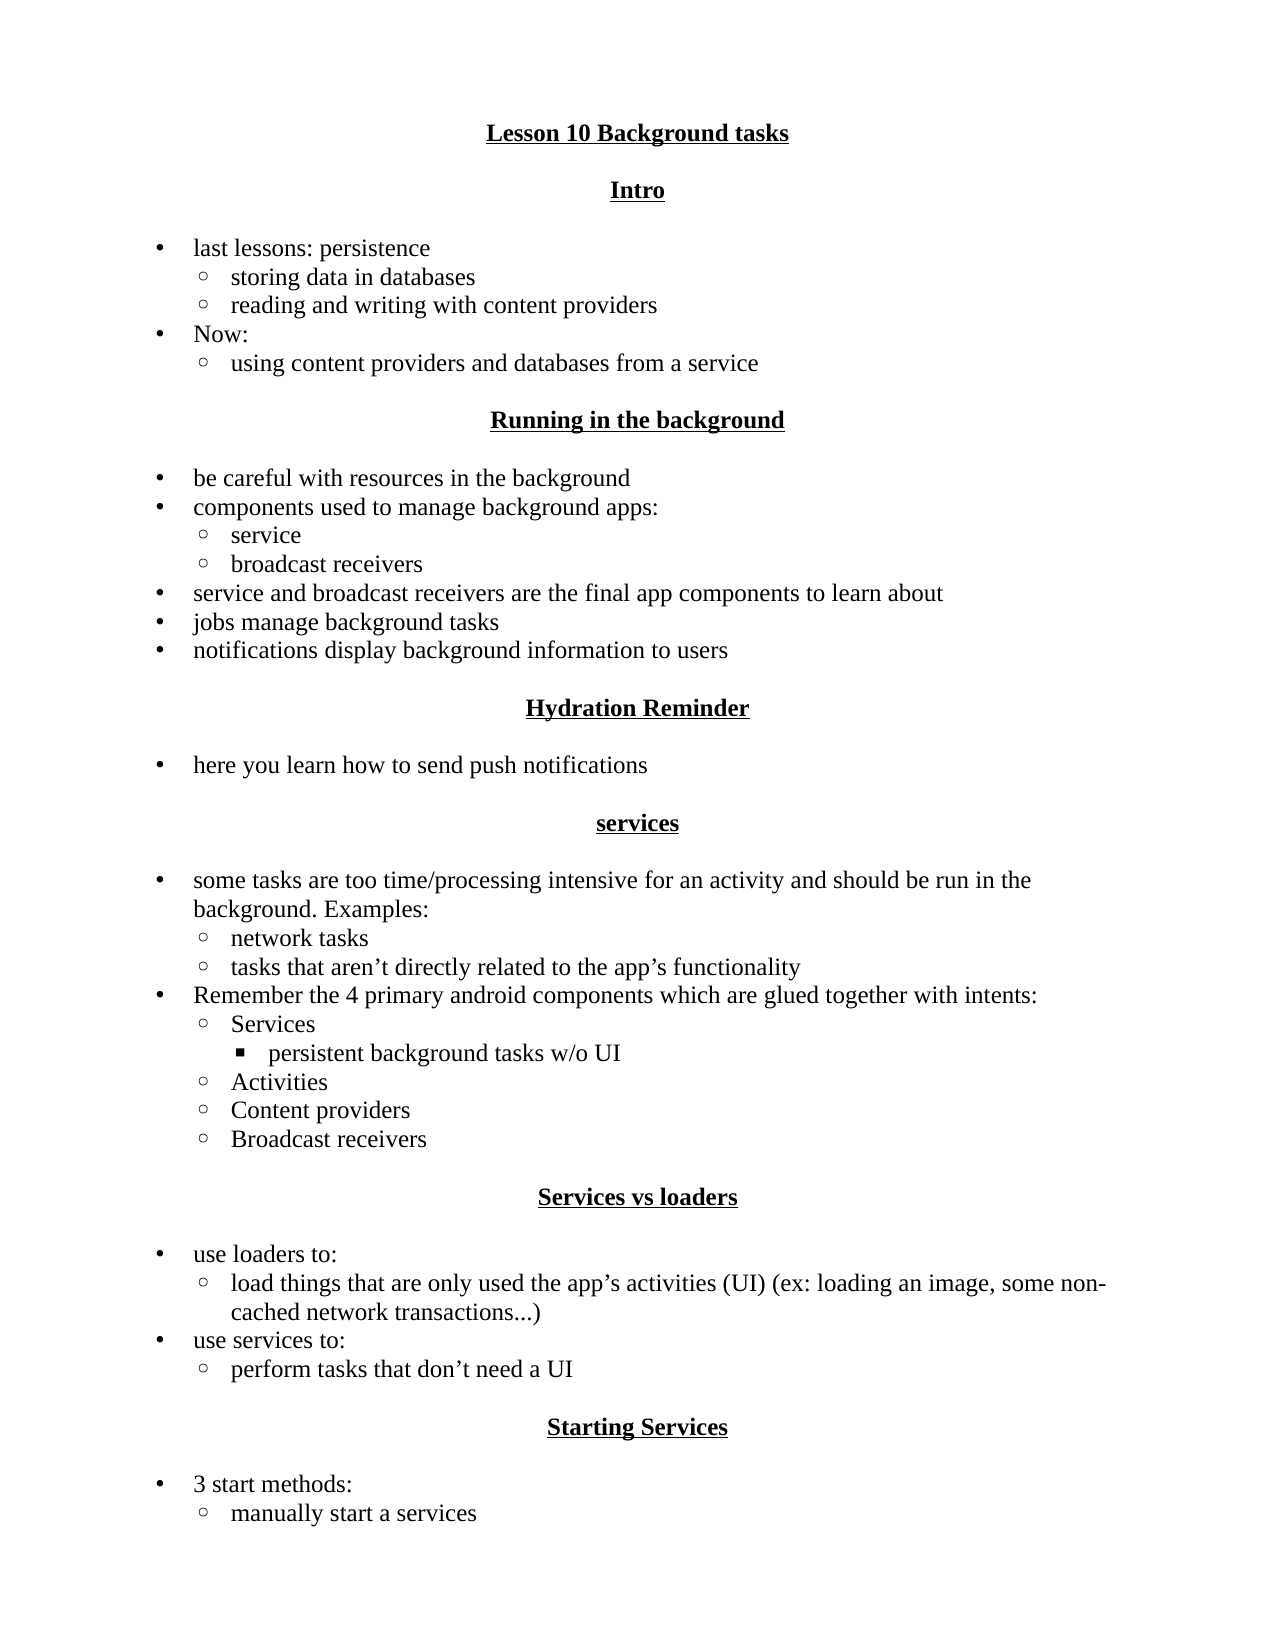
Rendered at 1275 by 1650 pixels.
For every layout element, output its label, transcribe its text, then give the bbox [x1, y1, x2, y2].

text Services vs loaders [118, 1182, 1157, 1211]
list broadcast receivers [193, 549, 1157, 578]
list Services [193, 1009, 1157, 1038]
list Now: [156, 319, 1157, 348]
list perform tasks that don’t need a UI [193, 1354, 1157, 1383]
list notifications display background information to users [156, 636, 1157, 664]
list persistent background tasks w/o UI [231, 1038, 1157, 1067]
list be careful with resources in the background [156, 463, 1157, 492]
list reading and writing with content providers [193, 291, 1157, 319]
list service and broadcast receivers are the final app components to learn about [156, 578, 1157, 607]
text Hydration Reminder [118, 693, 1157, 722]
list use loaders to: [156, 1239, 1157, 1268]
list Broadcast receivers [193, 1124, 1157, 1153]
list Activities [193, 1067, 1157, 1096]
list load things that are only used the app’s activities (UI) (ex: loading an image, some non-cached network transactions...) [193, 1268, 1157, 1326]
list network tasks [193, 923, 1157, 952]
text services [118, 808, 1157, 837]
list use services to: [156, 1326, 1157, 1354]
text Starting Services [118, 1412, 1157, 1441]
list Remember the 4 primary android components which are glued together with intents: [156, 981, 1157, 1009]
list manually start a services [193, 1498, 1157, 1527]
list Content providers [193, 1096, 1157, 1124]
list jobs manage background tasks [156, 607, 1157, 636]
list components used to manage background apps: [156, 492, 1157, 521]
list 3 start methods: [156, 1469, 1157, 1498]
list last lessons: persistence [156, 233, 1157, 262]
list here you learn how to send push notifications [156, 751, 1157, 779]
list storing data in databases [193, 262, 1157, 291]
text Running in the background [118, 406, 1157, 434]
text Lesson 10 Background tasks [118, 118, 1157, 147]
text Intro [118, 176, 1157, 204]
list some tasks are too time/processing intensive for an activity and should be run in the background. Examples: [156, 866, 1157, 923]
list using content providers and databases from a service [193, 348, 1157, 377]
list tasks that aren’t directly related to the app’s functionality [193, 952, 1157, 981]
list service [193, 521, 1157, 549]
